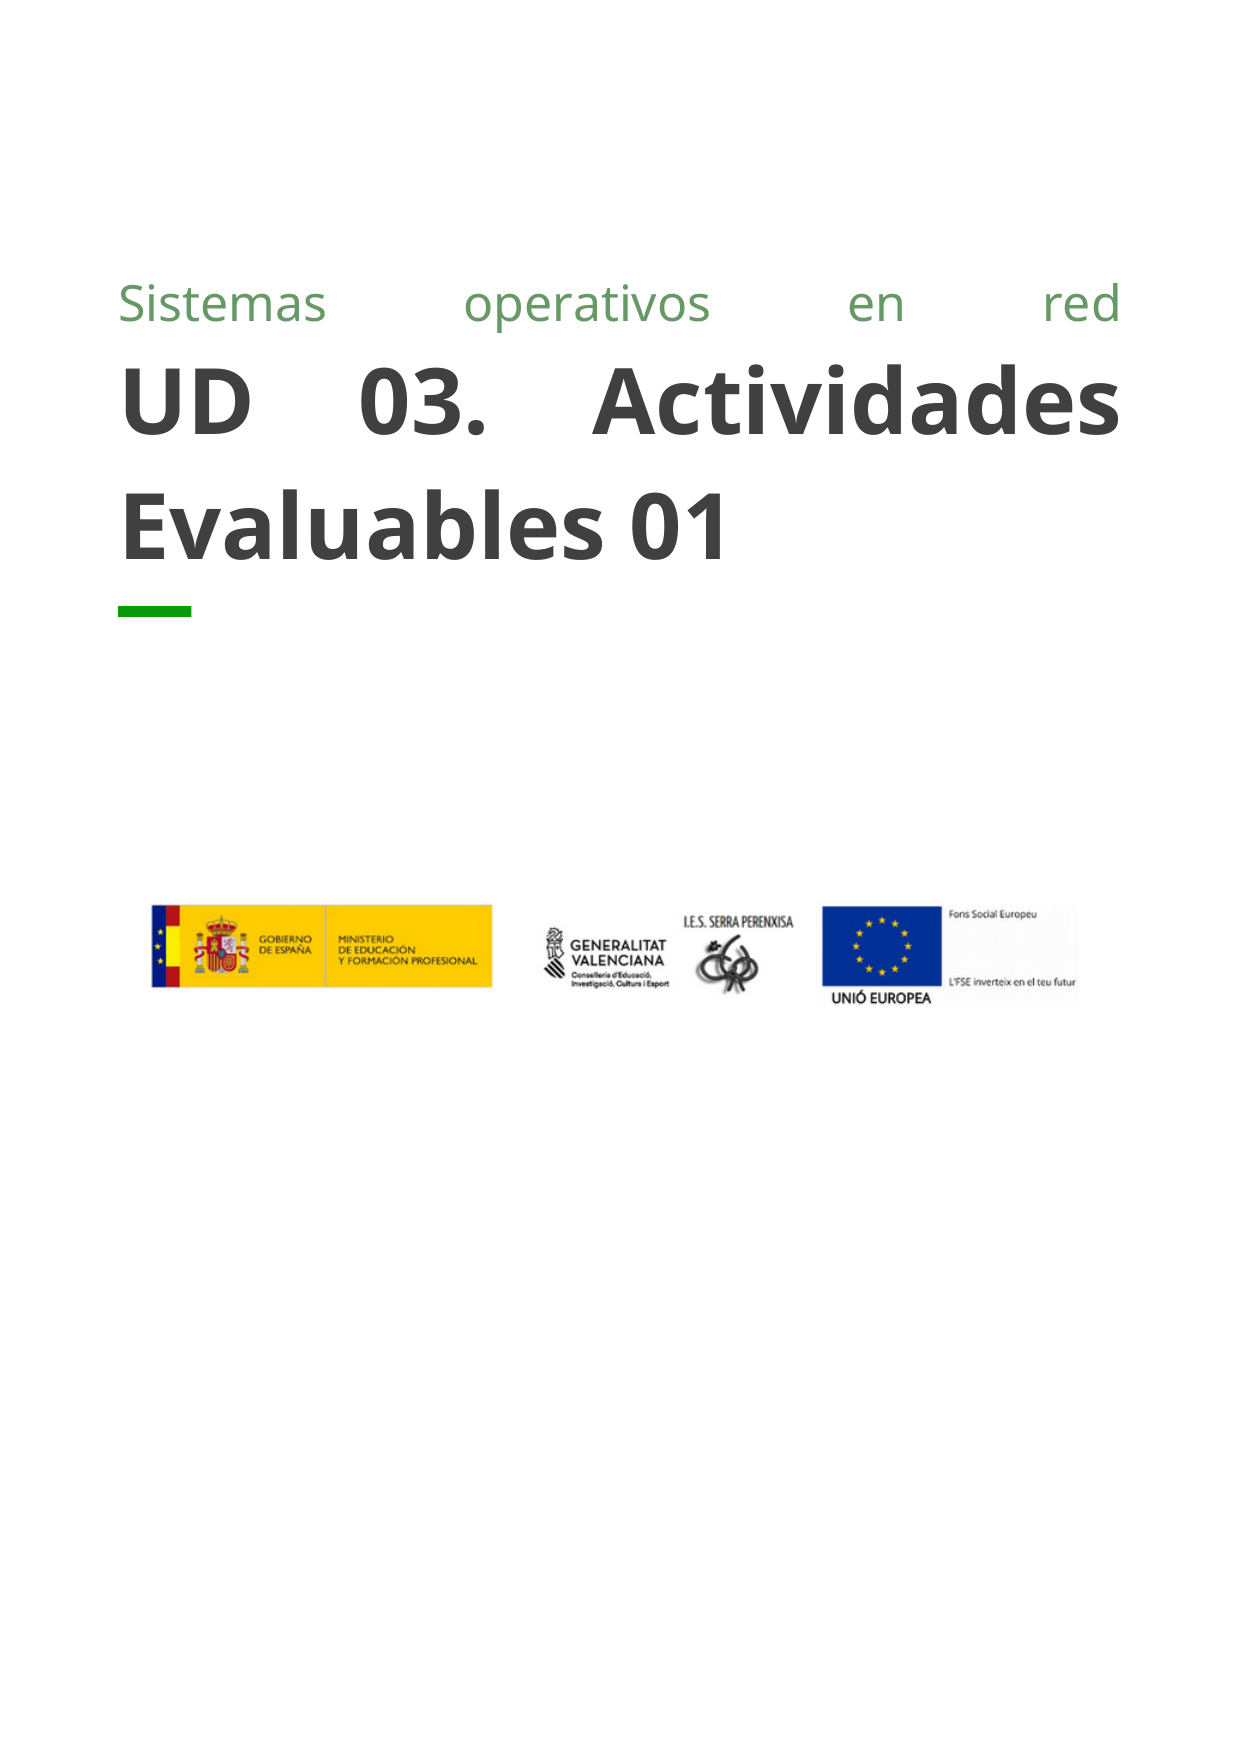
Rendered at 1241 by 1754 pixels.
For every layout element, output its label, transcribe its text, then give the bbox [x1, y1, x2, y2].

picture [118, 606, 192, 617]
title Sistemas operativos en red UD 03. Actividades Evaluables 01 [118, 268, 1122, 586]
picture [118, 885, 1123, 1005]
